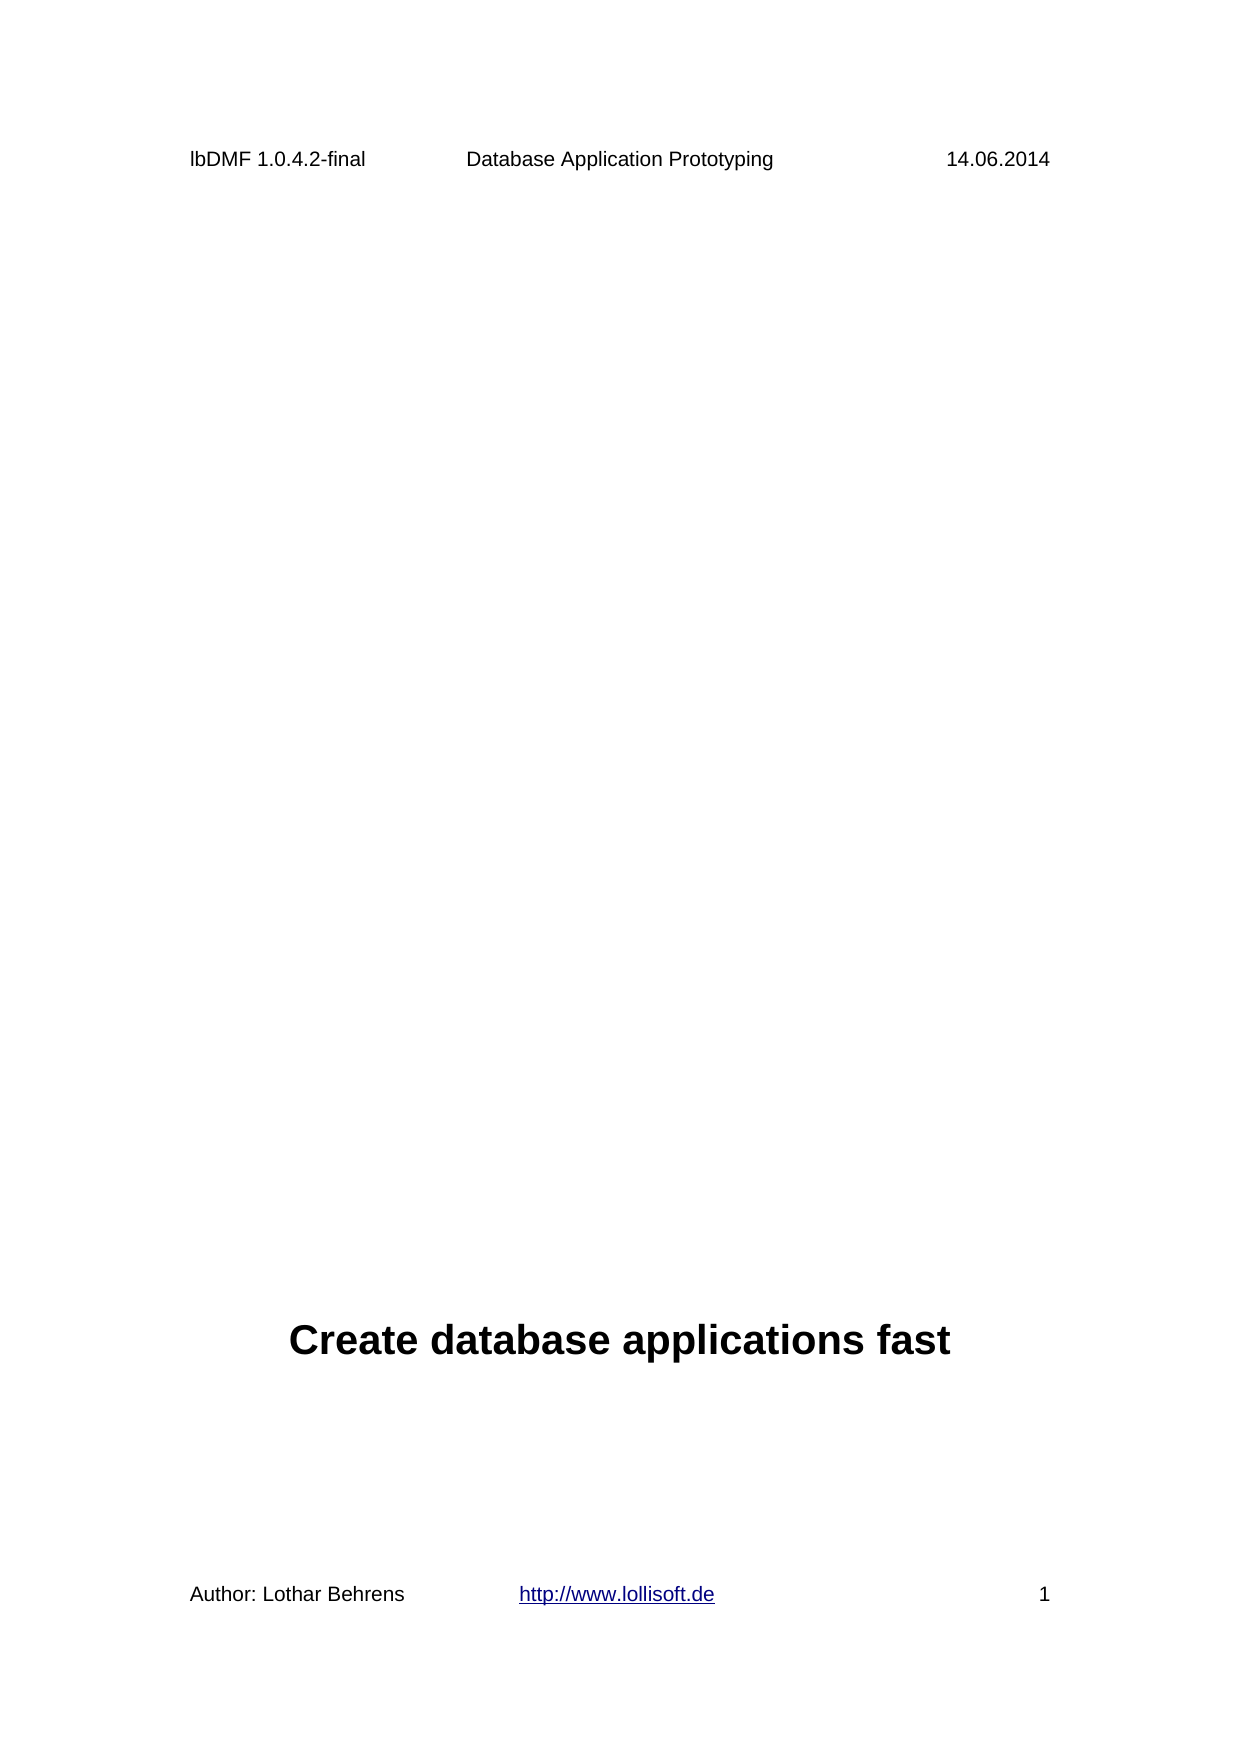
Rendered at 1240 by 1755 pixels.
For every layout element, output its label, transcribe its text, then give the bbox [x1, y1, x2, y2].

text Create database applications fast [189, 1316, 1050, 1363]
